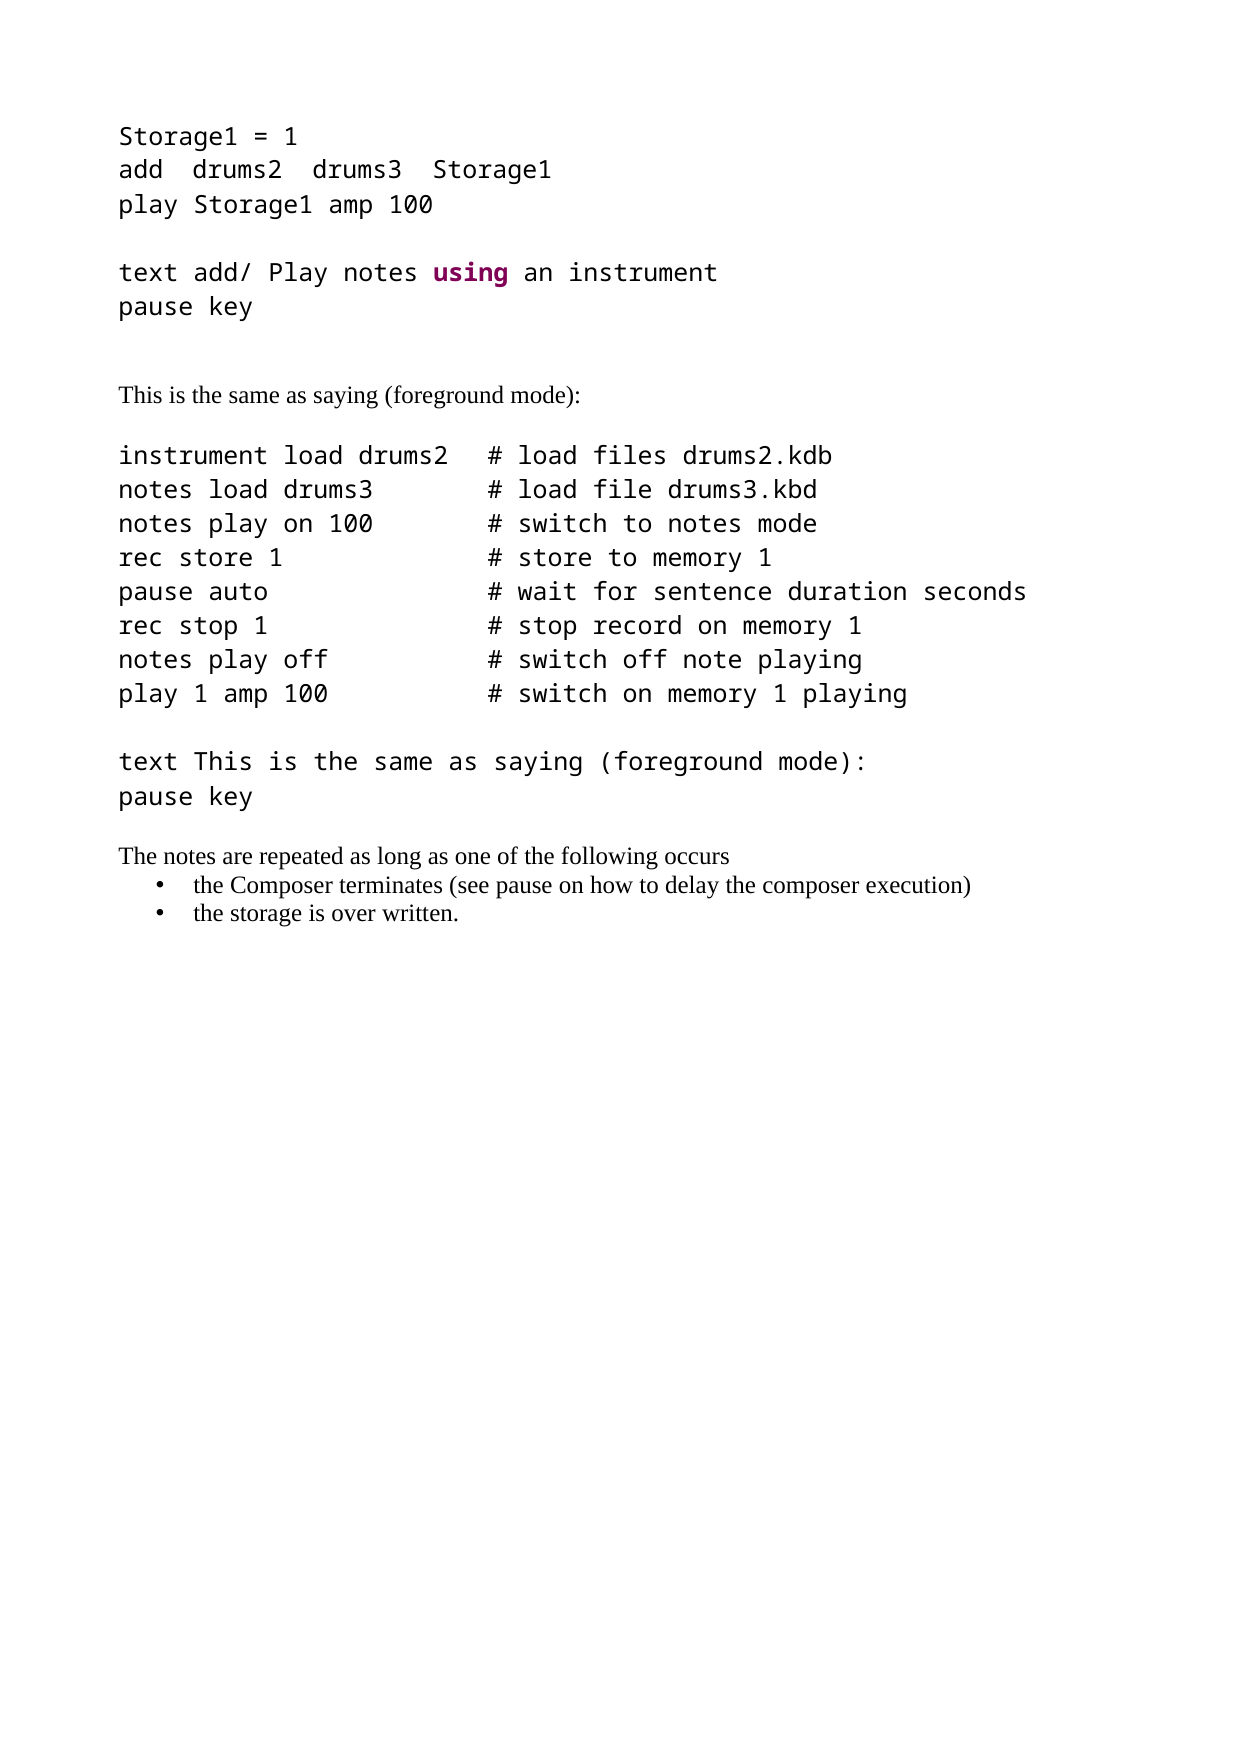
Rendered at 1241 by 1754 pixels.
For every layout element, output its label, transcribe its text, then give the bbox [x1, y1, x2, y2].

text instrument load drums2 # load files drums2.kdb [118, 437, 1122, 472]
text text add/ Play notes using an instrument [118, 254, 1122, 288]
list the Composer terminates (see pause on how to delay the composer execution) [156, 870, 1122, 898]
text pause key [118, 288, 1122, 322]
text This is the same as saying (foreground mode): [118, 380, 1122, 409]
text pause key [118, 778, 1122, 812]
text notes play on 100 # switch to notes mode [118, 506, 1122, 540]
text text This is the same as saying (foreground mode): [118, 744, 1122, 778]
text rec store 1 # store to memory 1 [118, 540, 1122, 574]
text rec stop 1 # stop record on memory 1 [118, 608, 1122, 642]
text notes play off # switch off note playing [118, 642, 1122, 676]
text add drums2 drums3 Storage1 [118, 152, 1122, 186]
text Storage1 = 1 [118, 118, 1122, 152]
text pause auto # wait for sentence duration seconds [118, 574, 1122, 608]
text play 1 amp 100 # switch on memory 1 playing [118, 676, 1122, 710]
list the storage is over written. [156, 898, 1122, 927]
text play Storage1 amp 100 [118, 186, 1122, 220]
text notes load drums3 # load file drums3.kbd [118, 472, 1122, 506]
text The notes are repeated as long as one of the following occurs [118, 841, 1122, 870]
